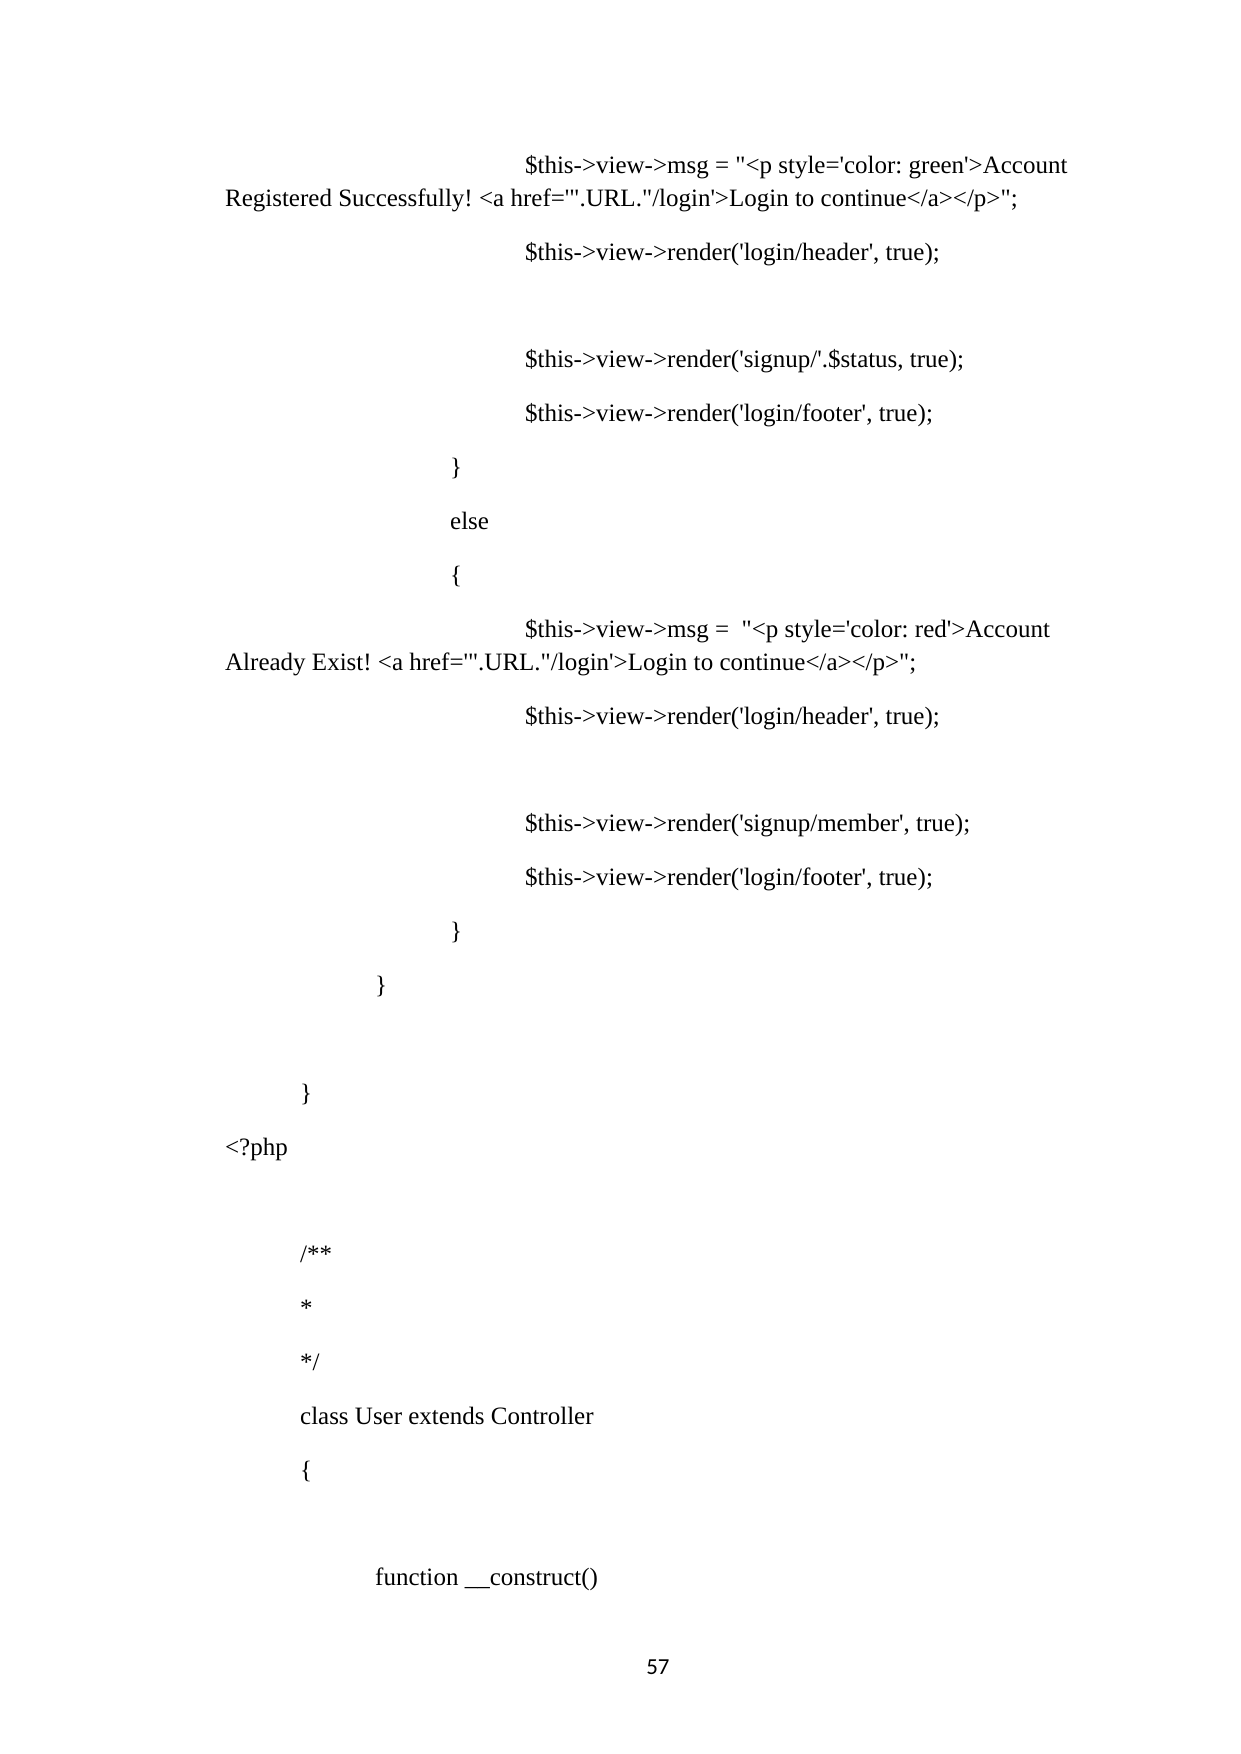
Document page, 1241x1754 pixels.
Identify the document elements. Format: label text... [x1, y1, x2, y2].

text <?php [225, 1132, 1090, 1160]
text $this->view->render('signup/'.$status, true); [225, 344, 1090, 373]
text $this->view->render('login/footer', true); [225, 398, 1090, 427]
text $this->view->render('login/header', true); [225, 701, 1090, 729]
text { [225, 1455, 1090, 1483]
text $this->view->render('login/header', true); [225, 237, 1090, 266]
text } [225, 916, 1090, 945]
text } [225, 452, 1090, 481]
text class User extends Controller [225, 1401, 1090, 1429]
text $this->view->render('signup/member', true); [225, 808, 1090, 837]
text function __construct() [225, 1562, 1090, 1591]
text */ [225, 1347, 1090, 1376]
text /** [225, 1239, 1090, 1268]
text $this->view->msg = "<p style='color: red'>Account Already Exist! <a href='".URL."/login'>Login to continue</a></p>"; [225, 614, 1090, 676]
text } [225, 970, 1090, 999]
text } [225, 1078, 1090, 1106]
text $this->view->render('login/footer', true); [225, 862, 1090, 891]
text else [225, 506, 1090, 535]
text { [225, 560, 1090, 589]
text * [225, 1293, 1090, 1322]
text $this->view->msg = "<p style='color: green'>Account Registered Successfully! <a href='".URL."/login'>Login to continue</a></p>"; [225, 150, 1090, 212]
